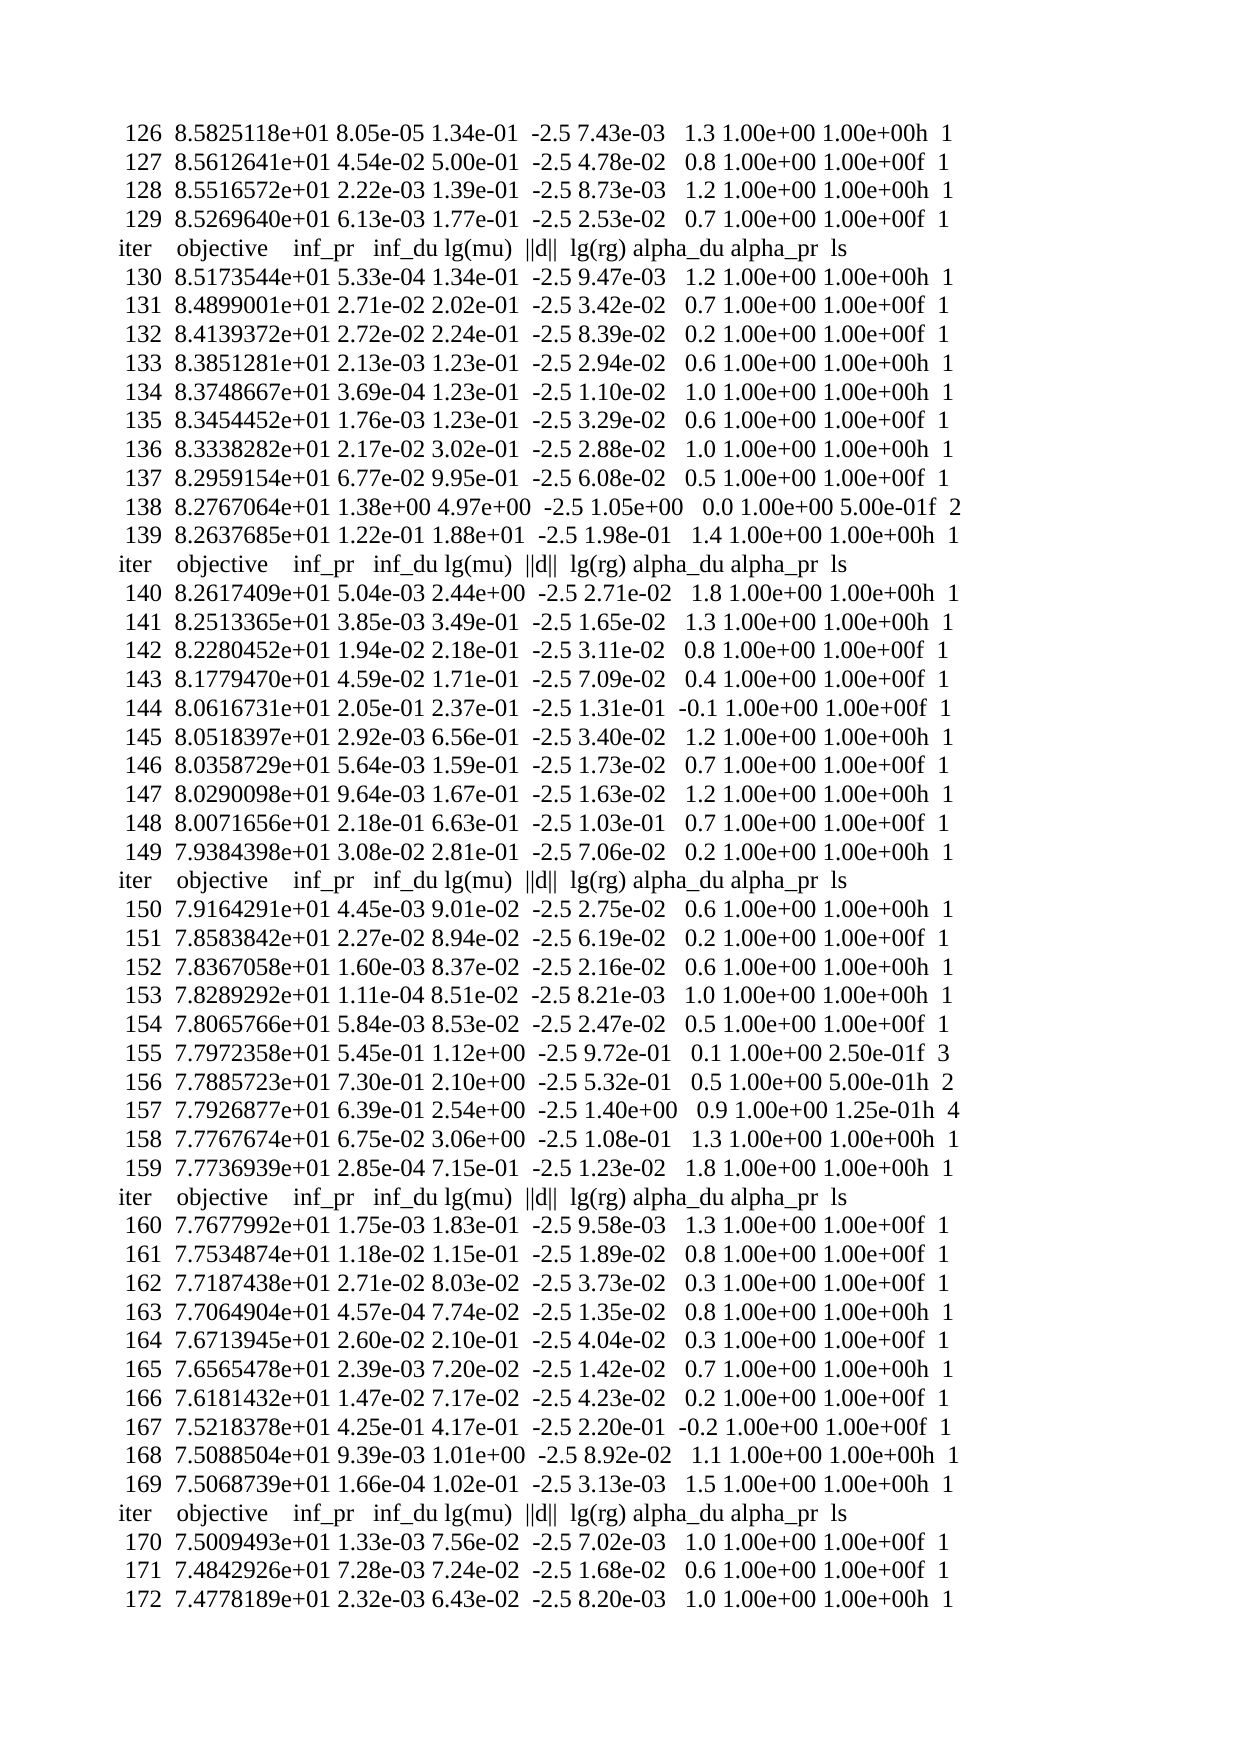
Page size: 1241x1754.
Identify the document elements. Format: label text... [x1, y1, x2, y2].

text iter objective inf_pr inf_du lg(mu) ||d|| lg(rg) alpha_du alpha_pr ls [118, 866, 1122, 894]
text 155 7.7972358e+01 5.45e-01 1.12e+00 -2.5 9.72e-01 0.1 1.00e+00 2.50e-01f 3 [118, 1038, 1122, 1067]
text 168 7.5088504e+01 9.39e-03 1.01e+00 -2.5 8.92e-02 1.1 1.00e+00 1.00e+00h 1 [118, 1441, 1122, 1469]
text 151 7.8583842e+01 2.27e-02 8.94e-02 -2.5 6.19e-02 0.2 1.00e+00 1.00e+00f 1 [118, 923, 1122, 952]
text 139 8.2637685e+01 1.22e-01 1.88e+01 -2.5 1.98e-01 1.4 1.00e+00 1.00e+00h 1 [118, 521, 1122, 549]
text 172 7.4778189e+01 2.32e-03 6.43e-02 -2.5 8.20e-03 1.0 1.00e+00 1.00e+00h 1 [118, 1584, 1122, 1613]
text 140 8.2617409e+01 5.04e-03 2.44e+00 -2.5 2.71e-02 1.8 1.00e+00 1.00e+00h 1 [118, 578, 1122, 607]
text 164 7.6713945e+01 2.60e-02 2.10e-01 -2.5 4.04e-02 0.3 1.00e+00 1.00e+00f 1 [118, 1326, 1122, 1354]
text 136 8.3338282e+01 2.17e-02 3.02e-01 -2.5 2.88e-02 1.0 1.00e+00 1.00e+00h 1 [118, 434, 1122, 463]
text 126 8.5825118e+01 8.05e-05 1.34e-01 -2.5 7.43e-03 1.3 1.00e+00 1.00e+00h 1 [118, 118, 1122, 147]
text 152 7.8367058e+01 1.60e-03 8.37e-02 -2.5 2.16e-02 0.6 1.00e+00 1.00e+00h 1 [118, 952, 1122, 981]
text 130 8.5173544e+01 5.33e-04 1.34e-01 -2.5 9.47e-03 1.2 1.00e+00 1.00e+00h 1 [118, 262, 1122, 291]
text 153 7.8289292e+01 1.11e-04 8.51e-02 -2.5 8.21e-03 1.0 1.00e+00 1.00e+00h 1 [118, 981, 1122, 1009]
text iter objective inf_pr inf_du lg(mu) ||d|| lg(rg) alpha_du alpha_pr ls [118, 1182, 1122, 1211]
text 169 7.5068739e+01 1.66e-04 1.02e-01 -2.5 3.13e-03 1.5 1.00e+00 1.00e+00h 1 [118, 1469, 1122, 1498]
text 145 8.0518397e+01 2.92e-03 6.56e-01 -2.5 3.40e-02 1.2 1.00e+00 1.00e+00h 1 [118, 722, 1122, 751]
text 138 8.2767064e+01 1.38e+00 4.97e+00 -2.5 1.05e+00 0.0 1.00e+00 5.00e-01f 2 [118, 492, 1122, 521]
text 146 8.0358729e+01 5.64e-03 1.59e-01 -2.5 1.73e-02 0.7 1.00e+00 1.00e+00f 1 [118, 751, 1122, 779]
text 129 8.5269640e+01 6.13e-03 1.77e-01 -2.5 2.53e-02 0.7 1.00e+00 1.00e+00f 1 [118, 204, 1122, 233]
text 166 7.6181432e+01 1.47e-02 7.17e-02 -2.5 4.23e-02 0.2 1.00e+00 1.00e+00f 1 [118, 1383, 1122, 1412]
text 154 7.8065766e+01 5.84e-03 8.53e-02 -2.5 2.47e-02 0.5 1.00e+00 1.00e+00f 1 [118, 1009, 1122, 1038]
text 167 7.5218378e+01 4.25e-01 4.17e-01 -2.5 2.20e-01 -0.2 1.00e+00 1.00e+00f 1 [118, 1412, 1122, 1441]
text iter objective inf_pr inf_du lg(mu) ||d|| lg(rg) alpha_du alpha_pr ls [118, 549, 1122, 578]
text 171 7.4842926e+01 7.28e-03 7.24e-02 -2.5 1.68e-02 0.6 1.00e+00 1.00e+00f 1 [118, 1556, 1122, 1584]
text 131 8.4899001e+01 2.71e-02 2.02e-01 -2.5 3.42e-02 0.7 1.00e+00 1.00e+00f 1 [118, 291, 1122, 319]
text 163 7.7064904e+01 4.57e-04 7.74e-02 -2.5 1.35e-02 0.8 1.00e+00 1.00e+00h 1 [118, 1297, 1122, 1326]
text 128 8.5516572e+01 2.22e-03 1.39e-01 -2.5 8.73e-03 1.2 1.00e+00 1.00e+00h 1 [118, 176, 1122, 204]
text iter objective inf_pr inf_du lg(mu) ||d|| lg(rg) alpha_du alpha_pr ls [118, 1498, 1122, 1527]
text 170 7.5009493e+01 1.33e-03 7.56e-02 -2.5 7.02e-03 1.0 1.00e+00 1.00e+00f 1 [118, 1527, 1122, 1556]
text 148 8.0071656e+01 2.18e-01 6.63e-01 -2.5 1.03e-01 0.7 1.00e+00 1.00e+00f 1 [118, 808, 1122, 837]
text 149 7.9384398e+01 3.08e-02 2.81e-01 -2.5 7.06e-02 0.2 1.00e+00 1.00e+00h 1 [118, 837, 1122, 866]
text 157 7.7926877e+01 6.39e-01 2.54e+00 -2.5 1.40e+00 0.9 1.00e+00 1.25e-01h 4 [118, 1096, 1122, 1124]
text iter objective inf_pr inf_du lg(mu) ||d|| lg(rg) alpha_du alpha_pr ls [118, 233, 1122, 262]
text 137 8.2959154e+01 6.77e-02 9.95e-01 -2.5 6.08e-02 0.5 1.00e+00 1.00e+00f 1 [118, 463, 1122, 492]
text 143 8.1779470e+01 4.59e-02 1.71e-01 -2.5 7.09e-02 0.4 1.00e+00 1.00e+00f 1 [118, 664, 1122, 693]
text 135 8.3454452e+01 1.76e-03 1.23e-01 -2.5 3.29e-02 0.6 1.00e+00 1.00e+00f 1 [118, 406, 1122, 434]
text 150 7.9164291e+01 4.45e-03 9.01e-02 -2.5 2.75e-02 0.6 1.00e+00 1.00e+00h 1 [118, 894, 1122, 923]
text 134 8.3748667e+01 3.69e-04 1.23e-01 -2.5 1.10e-02 1.0 1.00e+00 1.00e+00h 1 [118, 377, 1122, 406]
text 127 8.5612641e+01 4.54e-02 5.00e-01 -2.5 4.78e-02 0.8 1.00e+00 1.00e+00f 1 [118, 147, 1122, 176]
text 160 7.7677992e+01 1.75e-03 1.83e-01 -2.5 9.58e-03 1.3 1.00e+00 1.00e+00f 1 [118, 1211, 1122, 1239]
text 162 7.7187438e+01 2.71e-02 8.03e-02 -2.5 3.73e-02 0.3 1.00e+00 1.00e+00f 1 [118, 1268, 1122, 1297]
text 141 8.2513365e+01 3.85e-03 3.49e-01 -2.5 1.65e-02 1.3 1.00e+00 1.00e+00h 1 [118, 607, 1122, 636]
text 156 7.7885723e+01 7.30e-01 2.10e+00 -2.5 5.32e-01 0.5 1.00e+00 5.00e-01h 2 [118, 1067, 1122, 1096]
text 142 8.2280452e+01 1.94e-02 2.18e-01 -2.5 3.11e-02 0.8 1.00e+00 1.00e+00f 1 [118, 636, 1122, 664]
text 159 7.7736939e+01 2.85e-04 7.15e-01 -2.5 1.23e-02 1.8 1.00e+00 1.00e+00h 1 [118, 1153, 1122, 1182]
text 133 8.3851281e+01 2.13e-03 1.23e-01 -2.5 2.94e-02 0.6 1.00e+00 1.00e+00h 1 [118, 348, 1122, 377]
text 158 7.7767674e+01 6.75e-02 3.06e+00 -2.5 1.08e-01 1.3 1.00e+00 1.00e+00h 1 [118, 1124, 1122, 1153]
text 147 8.0290098e+01 9.64e-03 1.67e-01 -2.5 1.63e-02 1.2 1.00e+00 1.00e+00h 1 [118, 779, 1122, 808]
text 161 7.7534874e+01 1.18e-02 1.15e-01 -2.5 1.89e-02 0.8 1.00e+00 1.00e+00f 1 [118, 1239, 1122, 1268]
text 132 8.4139372e+01 2.72e-02 2.24e-01 -2.5 8.39e-02 0.2 1.00e+00 1.00e+00f 1 [118, 319, 1122, 348]
text 144 8.0616731e+01 2.05e-01 2.37e-01 -2.5 1.31e-01 -0.1 1.00e+00 1.00e+00f 1 [118, 693, 1122, 722]
text 165 7.6565478e+01 2.39e-03 7.20e-02 -2.5 1.42e-02 0.7 1.00e+00 1.00e+00h 1 [118, 1354, 1122, 1383]
